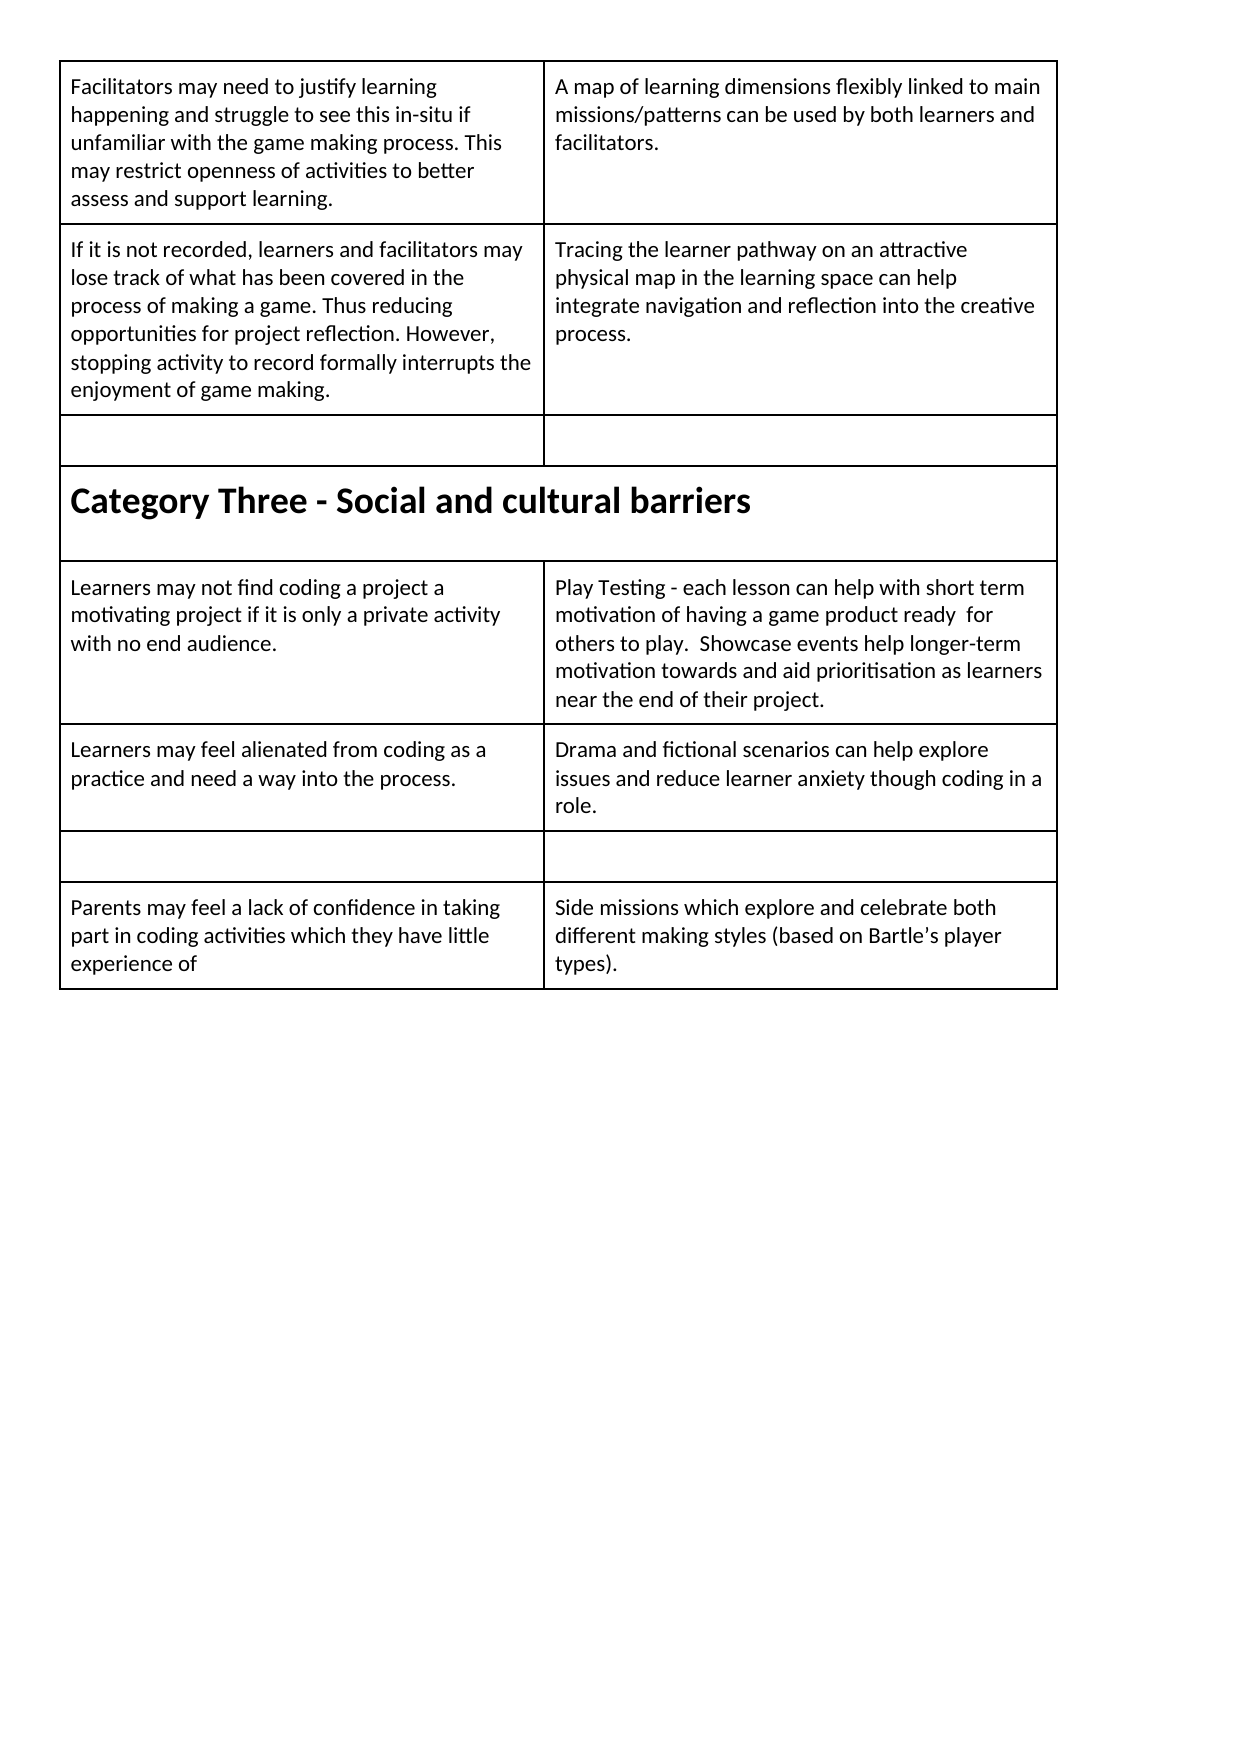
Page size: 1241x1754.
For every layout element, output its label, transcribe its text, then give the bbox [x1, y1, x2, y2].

table_cell If it is not recorded, learners and facilitators may lose track of what has been covered in the process of making a game. Thus reducing opportunities for project reflection. However, stopping activity to record formally interrupts the enjoyment of game making. [61, 225, 543, 414]
table_cell Facilitators may need to justify learning happening and struggle to see this in-situ if unfamiliar with the game making process. This may restrict openness of activities to better assess and support learning. [61, 62, 543, 223]
table_cell [61, 832, 543, 881]
table_cell Category Three - Social and cultural barriers [61, 467, 1056, 560]
table_cell [545, 416, 1056, 465]
table_cell Tracing the learner pathway on an attractive physical map in the learning space can help integrate navigation and reflection into the creative process. [545, 225, 1056, 414]
table_cell Play Testing - each lesson can help with short term motivation of having a game product ready for others to play. Showcase events help longer-term motivation towards and aid prioritisation as learners near the end of their project. [545, 562, 1056, 723]
table_cell A map of learning dimensions flexibly linked to main missions/patterns can be used by both learners and facilitators. [545, 62, 1056, 223]
table_cell [61, 416, 543, 465]
table_cell Drama and fictional scenarios can help explore issues and reduce learner anxiety though coding in a role. [545, 725, 1056, 830]
table_cell Side missions which explore and celebrate both different making styles (based on Bartle’s player types). [545, 883, 1056, 988]
table_cell Learners may not find coding a project a motivating project if it is only a private activity with no end audience. [61, 562, 543, 723]
table_cell Parents may feel a lack of confidence in taking part in coding activities which they have little experience of [61, 883, 543, 988]
table_cell Learners may feel alienated from coding as a practice and need a way into the process. [61, 725, 543, 830]
table_cell [545, 832, 1056, 881]
